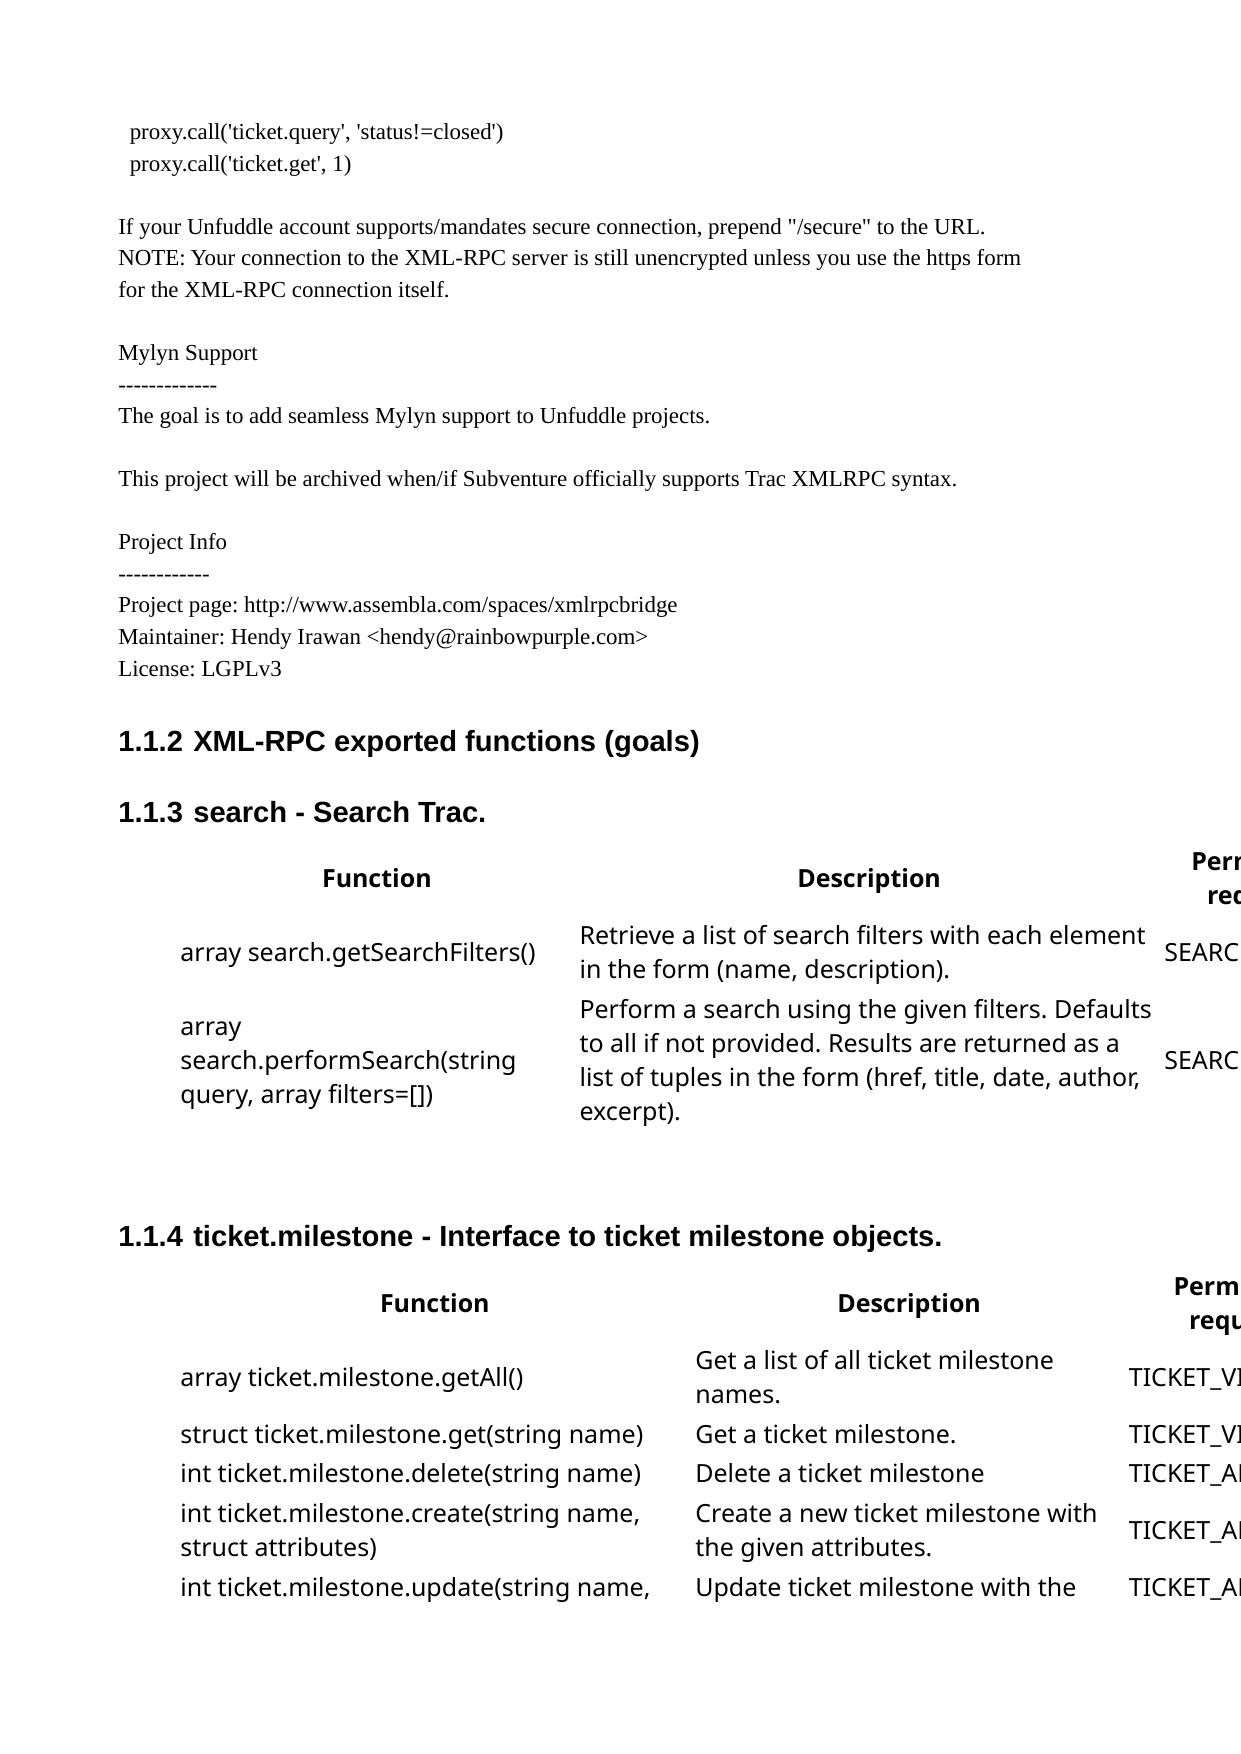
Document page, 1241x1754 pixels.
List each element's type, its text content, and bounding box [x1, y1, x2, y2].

table_cell SEARCH_VIEW [1161, 915, 1240, 989]
table_cell TICKET_VIEW [1126, 1413, 1240, 1453]
table_header Description [576, 841, 1161, 915]
table_header Permission required [1161, 841, 1240, 915]
text proxy.call('ticket.query', 'status!=closed') proxy.call('ticket.get', 1) If your Unfuddle account supports/mandates secure connection, prepend "/secure" to the URL. NOTE: Your connection to the XML-RPC server is still unencrypted unless you use the https form for the XML-RPC connection itself. Mylyn Support ------------- The goal is to add seamless Mylyn support to Unfuddle projects. This project will be archived when/if Subventure officially supports Trac XMLRPC syntax. Project Info ------------ Project page: http://www.assembla.com/spaces/xmlrpcbridge Maintainer: Hendy Irawan <hendy@rainbowpurple.com> License: LGPLv3 [118, 118, 1122, 681]
table_cell TICKET_VIEW [1126, 1339, 1240, 1413]
table_cell TICKET_ADMIN [1126, 1567, 1240, 1607]
table_header Description [692, 1265, 1126, 1339]
table_cell int ticket.milestone.update(string name, [177, 1567, 692, 1607]
table_cell Get a list of all ticket milestone names. [692, 1339, 1126, 1413]
table_cell struct ticket.milestone.get(string name) [177, 1413, 692, 1453]
table_header Permission required [1126, 1265, 1240, 1339]
subtitle ticket.milestone - Interface to ticket milestone objects. [118, 1219, 1122, 1253]
table_cell Get a ticket milestone. [692, 1413, 1126, 1453]
table_cell Retrieve a list of search filters with each element in the form (name, description). [576, 915, 1161, 989]
table_header Function [177, 1265, 692, 1339]
table_cell int ticket.milestone.delete(string name) [177, 1453, 692, 1493]
table_cell SEARCH_VIEW [1161, 989, 1240, 1131]
table_cell Update ticket milestone with the [692, 1567, 1126, 1607]
table_cell TICKET_ADMIN [1126, 1493, 1240, 1567]
table_header Function [177, 841, 576, 915]
table_cell Create a new ticket milestone with the given attributes. [692, 1493, 1126, 1567]
table_cell int ticket.milestone.create(string name, struct attributes) [177, 1493, 692, 1567]
table_cell Perform a search using the given filters. Defaults to all if not provided. Results are returned as a list of tuples in the form (href, title, date, author, excerpt). [576, 989, 1161, 1131]
table_cell TICKET_ADMIN [1126, 1453, 1240, 1493]
table_cell array search.performSearch(string query, array filters=[]) [177, 989, 576, 1131]
table_cell array ticket.milestone.getAll() [177, 1339, 692, 1413]
table_cell Delete a ticket milestone [692, 1453, 1126, 1493]
table_cell array search.getSearchFilters() [177, 915, 576, 989]
subtitle XML-RPC exported functions (goals) [118, 724, 1122, 757]
subtitle search - Search Trac. [118, 795, 1122, 828]
